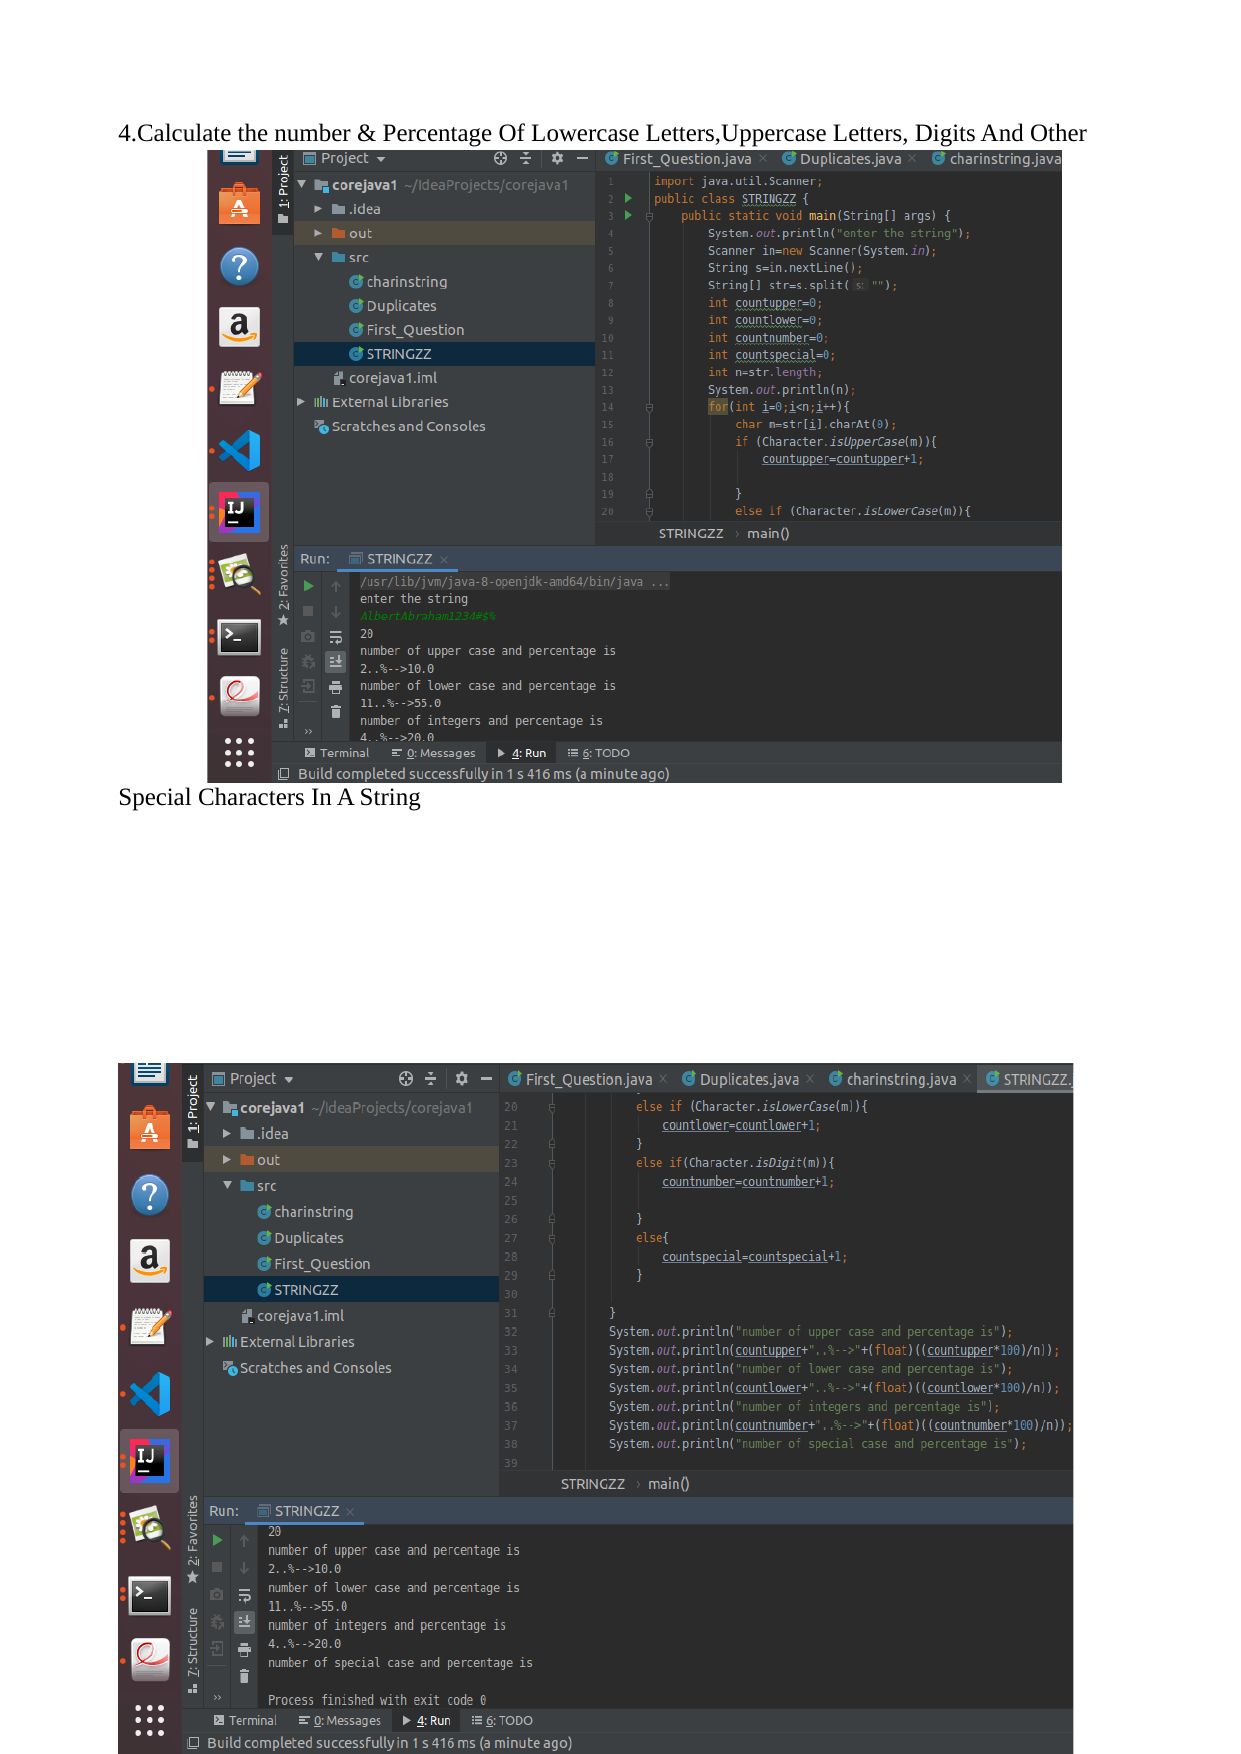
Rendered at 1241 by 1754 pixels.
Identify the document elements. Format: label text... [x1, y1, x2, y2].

text 4.Calculate the number & Percentage Of Lowercase Letters,Uppercase Letters, Digits And Other Special Characters In A String [118, 118, 1122, 811]
picture [207, 150, 1062, 783]
picture [118, 1063, 1074, 1754]
